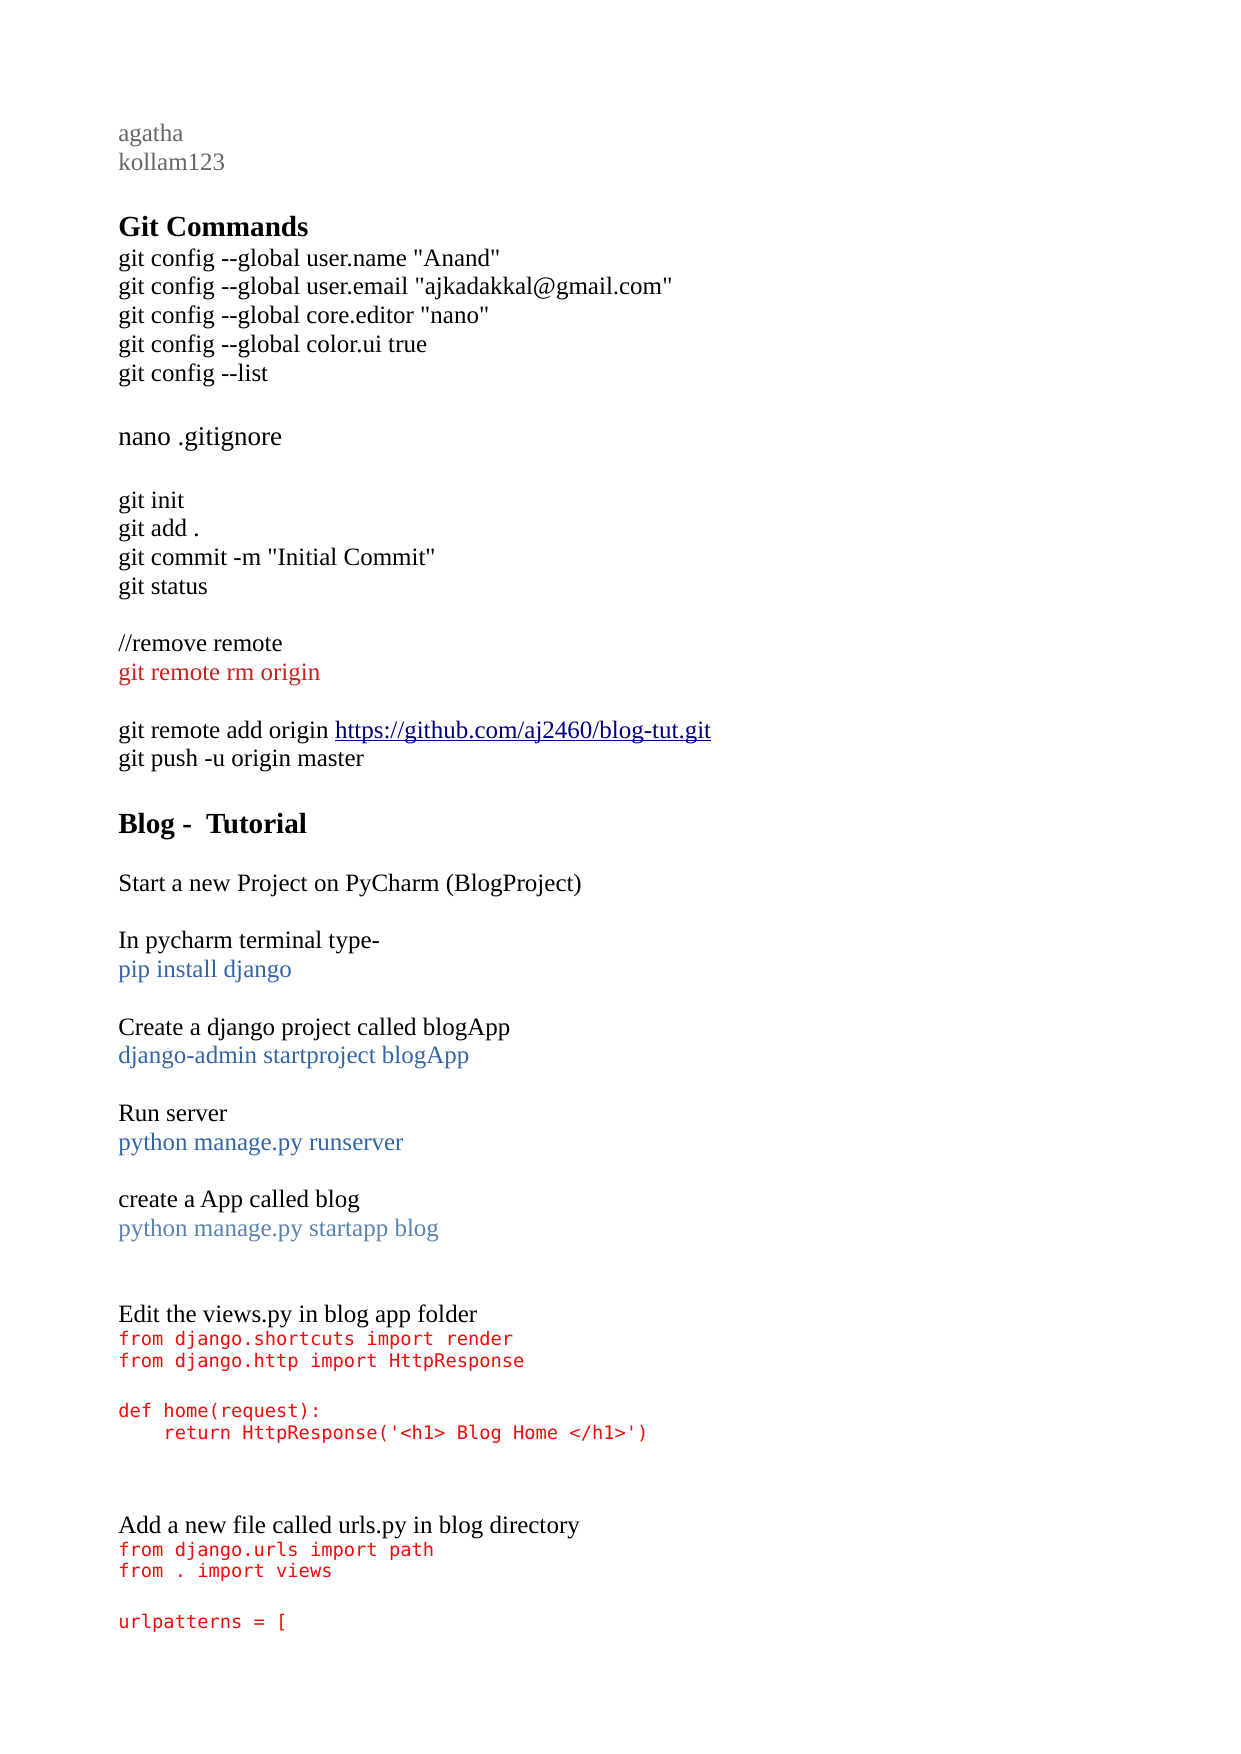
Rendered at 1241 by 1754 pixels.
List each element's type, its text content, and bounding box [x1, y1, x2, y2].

text Add a new file called urls.py in blog directory [118, 1510, 1122, 1539]
text Git Commands [118, 209, 1122, 243]
text git config --global user.email "ajkadakkal@gmail.com" [118, 271, 1122, 300]
text python manage.py runserver [118, 1127, 1122, 1156]
text git config --global user.name "Anand" [118, 243, 1122, 271]
text Start a new Project on PyCharm (BlogProject) [118, 868, 1122, 897]
text Edit the views.py in blog app folder [118, 1299, 1122, 1328]
text git init [118, 485, 1122, 513]
text In pycharm terminal type- [118, 926, 1122, 954]
text agatha [118, 118, 1122, 147]
text python manage.py startapp blog [118, 1213, 1122, 1242]
text git commit -m "Initial Commit" [118, 542, 1122, 571]
text create a App called blog [118, 1184, 1122, 1213]
text git remote rm origin [118, 657, 1122, 686]
text git config --global color.ui true [118, 329, 1122, 358]
text from django.urls import path from . import views urlpatterns = [ [118, 1539, 1122, 1633]
text git status [118, 571, 1122, 600]
text Blog - Tutorial [118, 806, 1122, 839]
text Run server [118, 1098, 1122, 1127]
text git config --list [118, 358, 1122, 386]
text from django.shortcuts import render from django.http import HttpResponse def home(request): return HttpResponse('<h1> Blog Home </h1>') [118, 1328, 1122, 1444]
text git add . [118, 513, 1122, 542]
text nano .gitignore [118, 420, 1122, 451]
text //remove remote [118, 628, 1122, 657]
text kollam123 [118, 147, 1122, 176]
text pip install django [118, 954, 1122, 983]
text django-admin startproject blogApp [118, 1041, 1122, 1069]
text git remote add origin https://github.com/aj2460/blog-tut.git [118, 715, 1122, 743]
text git config --global core.editor "nano" [118, 300, 1122, 329]
text Create a django project called blogApp [118, 1012, 1122, 1041]
text git push -u origin master [118, 743, 1122, 772]
